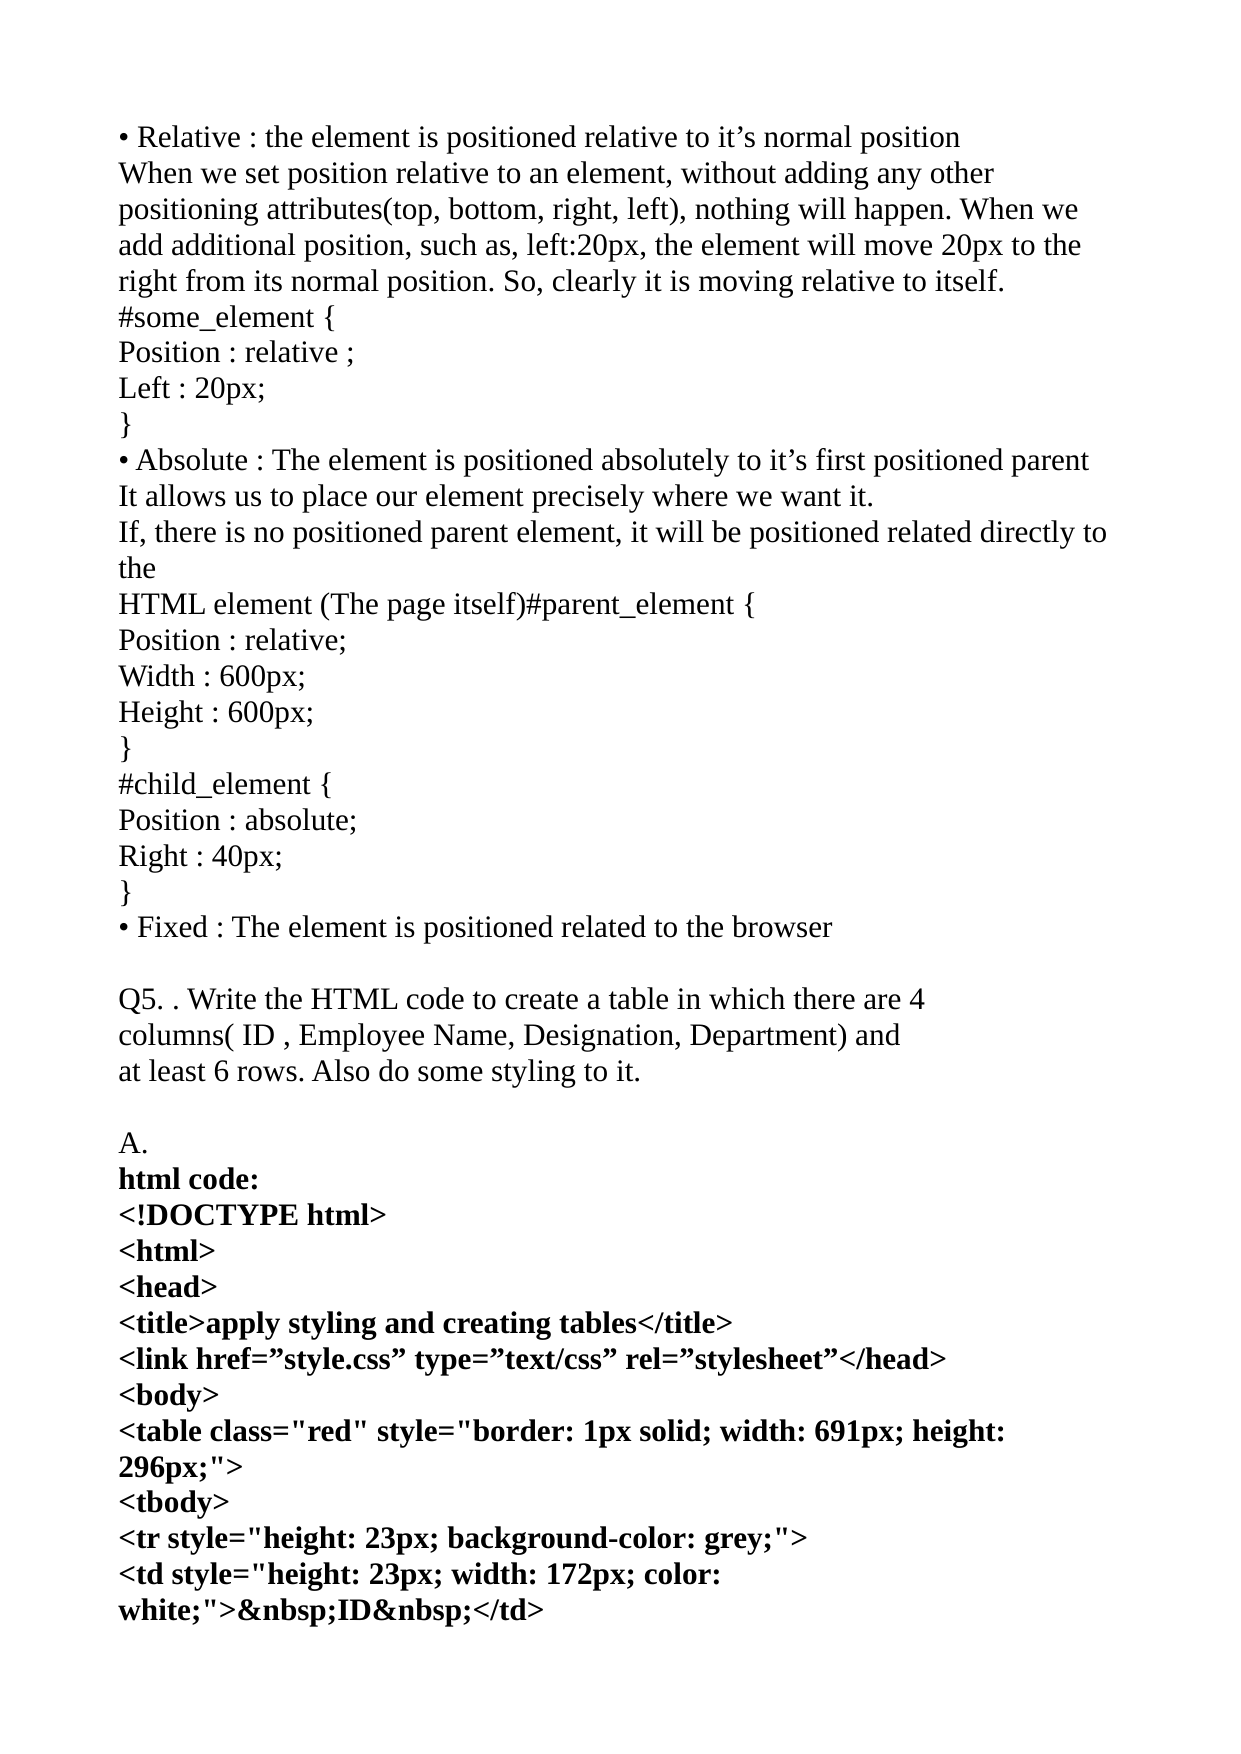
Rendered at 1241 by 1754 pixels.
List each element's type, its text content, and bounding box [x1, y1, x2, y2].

text <tr style="height: 23px; background-color: grey;"> [118, 1520, 1122, 1556]
text Width : 600px; [118, 657, 1122, 693]
text } [118, 729, 1122, 765]
text columns( ID , Employee Name, Designation, Department) and [118, 1017, 1122, 1052]
text <tbody> [118, 1484, 1122, 1520]
text Position : absolute; [118, 801, 1122, 837]
text <head> [118, 1268, 1122, 1304]
text Left : 20px; [118, 370, 1122, 406]
text <title>apply styling and creating tables</title> [118, 1304, 1122, 1340]
text Position : relative; [118, 621, 1122, 657]
text A. [118, 1124, 1122, 1160]
text It allows us to place our element precisely where we want it. [118, 477, 1122, 513]
text • Relative : the element is positioned relative to it’s normal position [118, 118, 1122, 154]
text html code: [118, 1160, 1122, 1196]
text #some_element { [118, 298, 1122, 334]
text Height : 600px; [118, 693, 1122, 729]
text at least 6 rows. Also do some styling to it. [118, 1052, 1122, 1088]
text #child_element { [118, 765, 1122, 801]
text <td style="height: 23px; width: 172px; color: white;">&nbsp;ID&nbsp;</td> [118, 1556, 1122, 1627]
text <body> [118, 1376, 1122, 1412]
text HTML element (The page itself)#parent_element { [118, 585, 1122, 621]
text } [118, 406, 1122, 442]
text If, there is no positioned parent element, it will be positioned related directly to the [118, 513, 1122, 585]
text When we set position relative to an element, without adding any other positioning attributes(top, bottom, right, left), nothing will happen. When we add additional position, such as, left:20px, the element will move 20px to the right from its normal position. So, clearly it is moving relative to itself. [118, 154, 1122, 298]
text Q5. . Write the HTML code to create a table in which there are 4 [118, 981, 1122, 1017]
text • Absolute : The element is positioned absolutely to it’s first positioned parent [118, 442, 1122, 477]
text Right : 40px; [118, 837, 1122, 873]
text Position : relative ; [118, 334, 1122, 370]
text <table class="red" style="border: 1px solid; width: 691px; height: 296px;"> [118, 1412, 1122, 1484]
text <link href=”style.css” type=”text/css” rel=”stylesheet”</head> [118, 1340, 1122, 1376]
text <html> [118, 1232, 1122, 1268]
text • Fixed : The element is positioned related to the browser [118, 909, 1122, 945]
text } [118, 873, 1122, 909]
text <!DOCTYPE html> [118, 1196, 1122, 1232]
